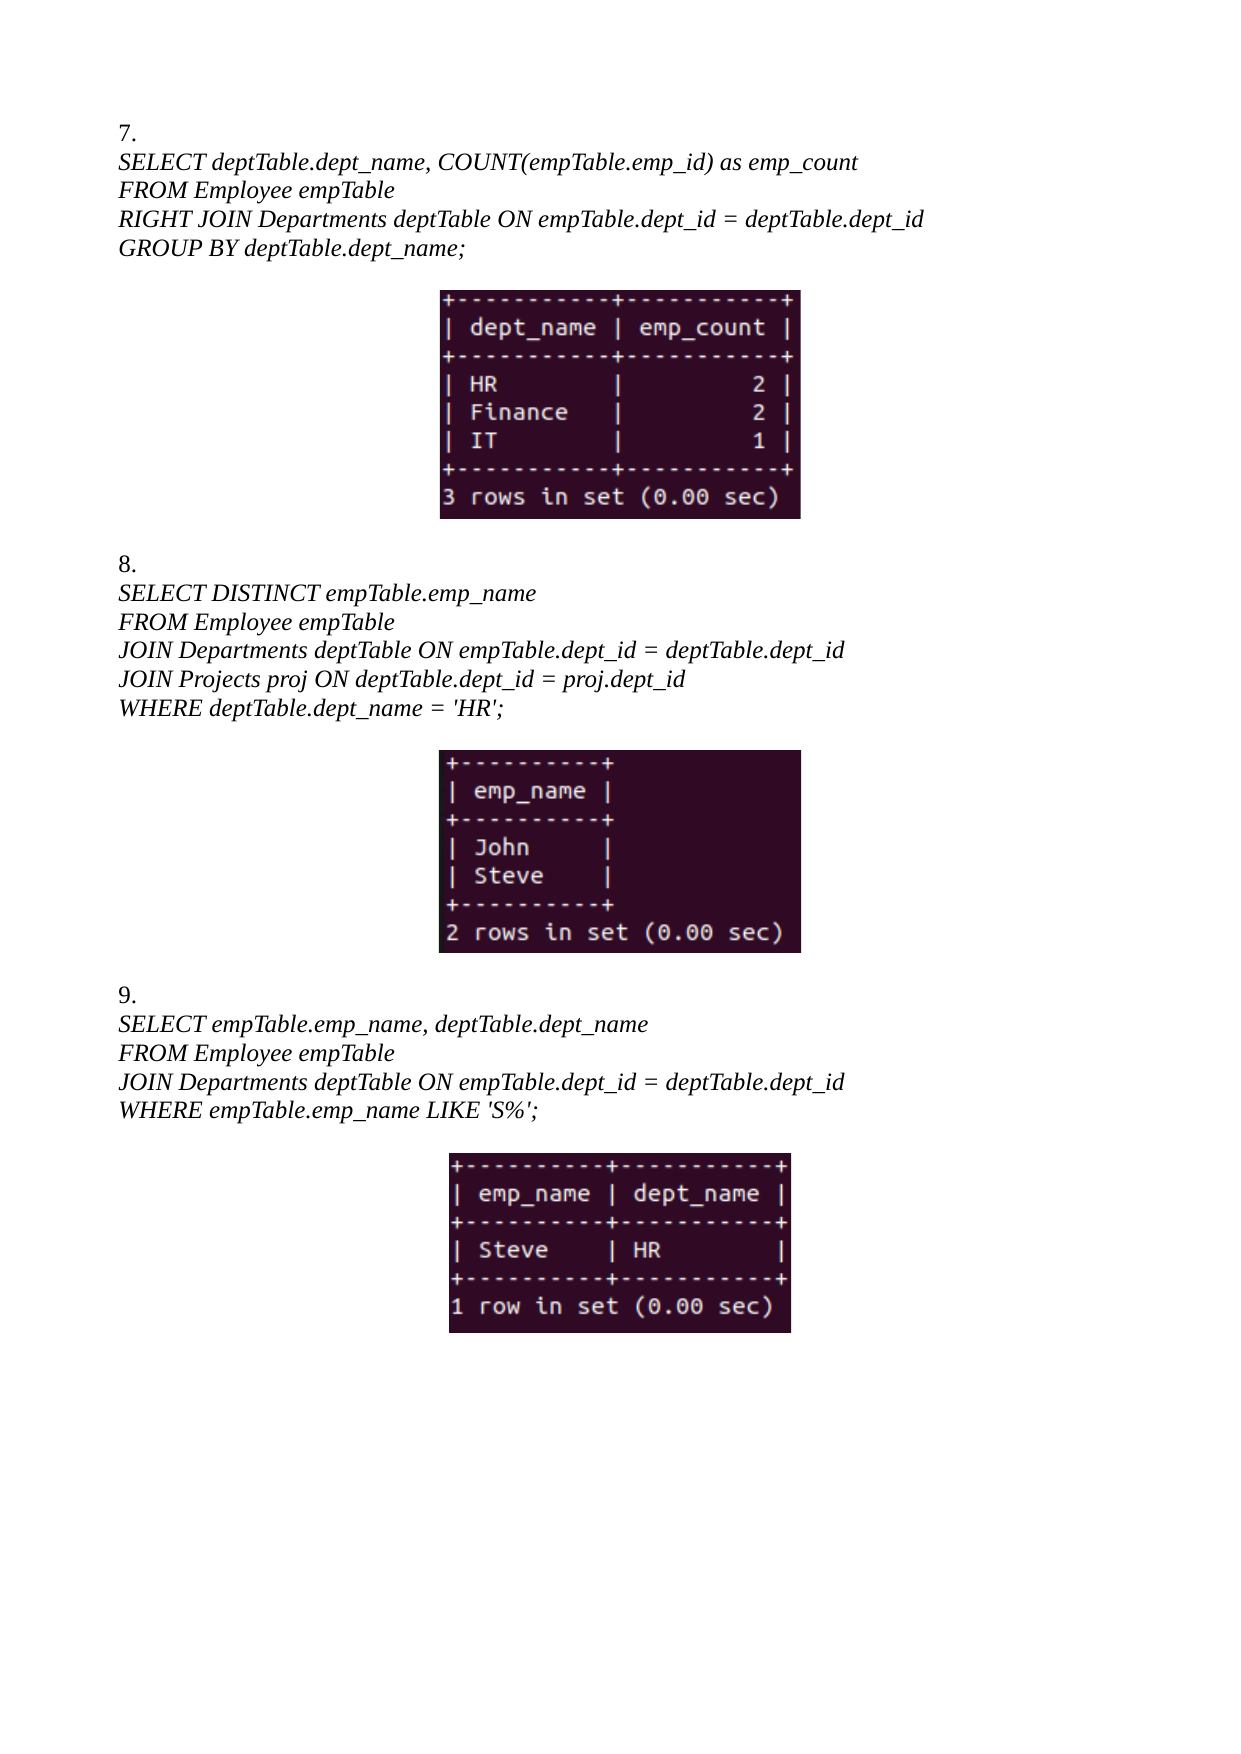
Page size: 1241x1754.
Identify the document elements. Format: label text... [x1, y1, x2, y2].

text FROM Employee empTable [118, 1038, 1122, 1067]
text RIGHT JOIN Departments deptTable ON empTable.dept_id = deptTable.dept_id [118, 204, 1122, 233]
text WHERE deptTable.dept_name = 'HR'; [118, 693, 1122, 722]
text SELECT DISTINCT empTable.emp_name [118, 578, 1122, 607]
text 7. [118, 118, 1122, 147]
text FROM Employee empTable [118, 607, 1122, 636]
text SELECT empTable.emp_name, deptTable.dept_name [118, 1009, 1122, 1038]
text GROUP BY deptTable.dept_name; [118, 233, 1122, 262]
picture [438, 750, 802, 953]
text WHERE empTable.emp_name LIKE 'S%'; [118, 1096, 1122, 1124]
picture [439, 290, 801, 519]
text 8. [118, 549, 1122, 578]
picture [449, 1153, 792, 1333]
text JOIN Departments deptTable ON empTable.dept_id = deptTable.dept_id [118, 1067, 1122, 1096]
text JOIN Projects proj ON deptTable.dept_id = proj.dept_id [118, 664, 1122, 693]
text FROM Employee empTable [118, 176, 1122, 204]
text SELECT deptTable.dept_name, COUNT(empTable.emp_id) as emp_count [118, 147, 1122, 176]
text 9. [118, 981, 1122, 1009]
text JOIN Departments deptTable ON empTable.dept_id = deptTable.dept_id [118, 636, 1122, 664]
